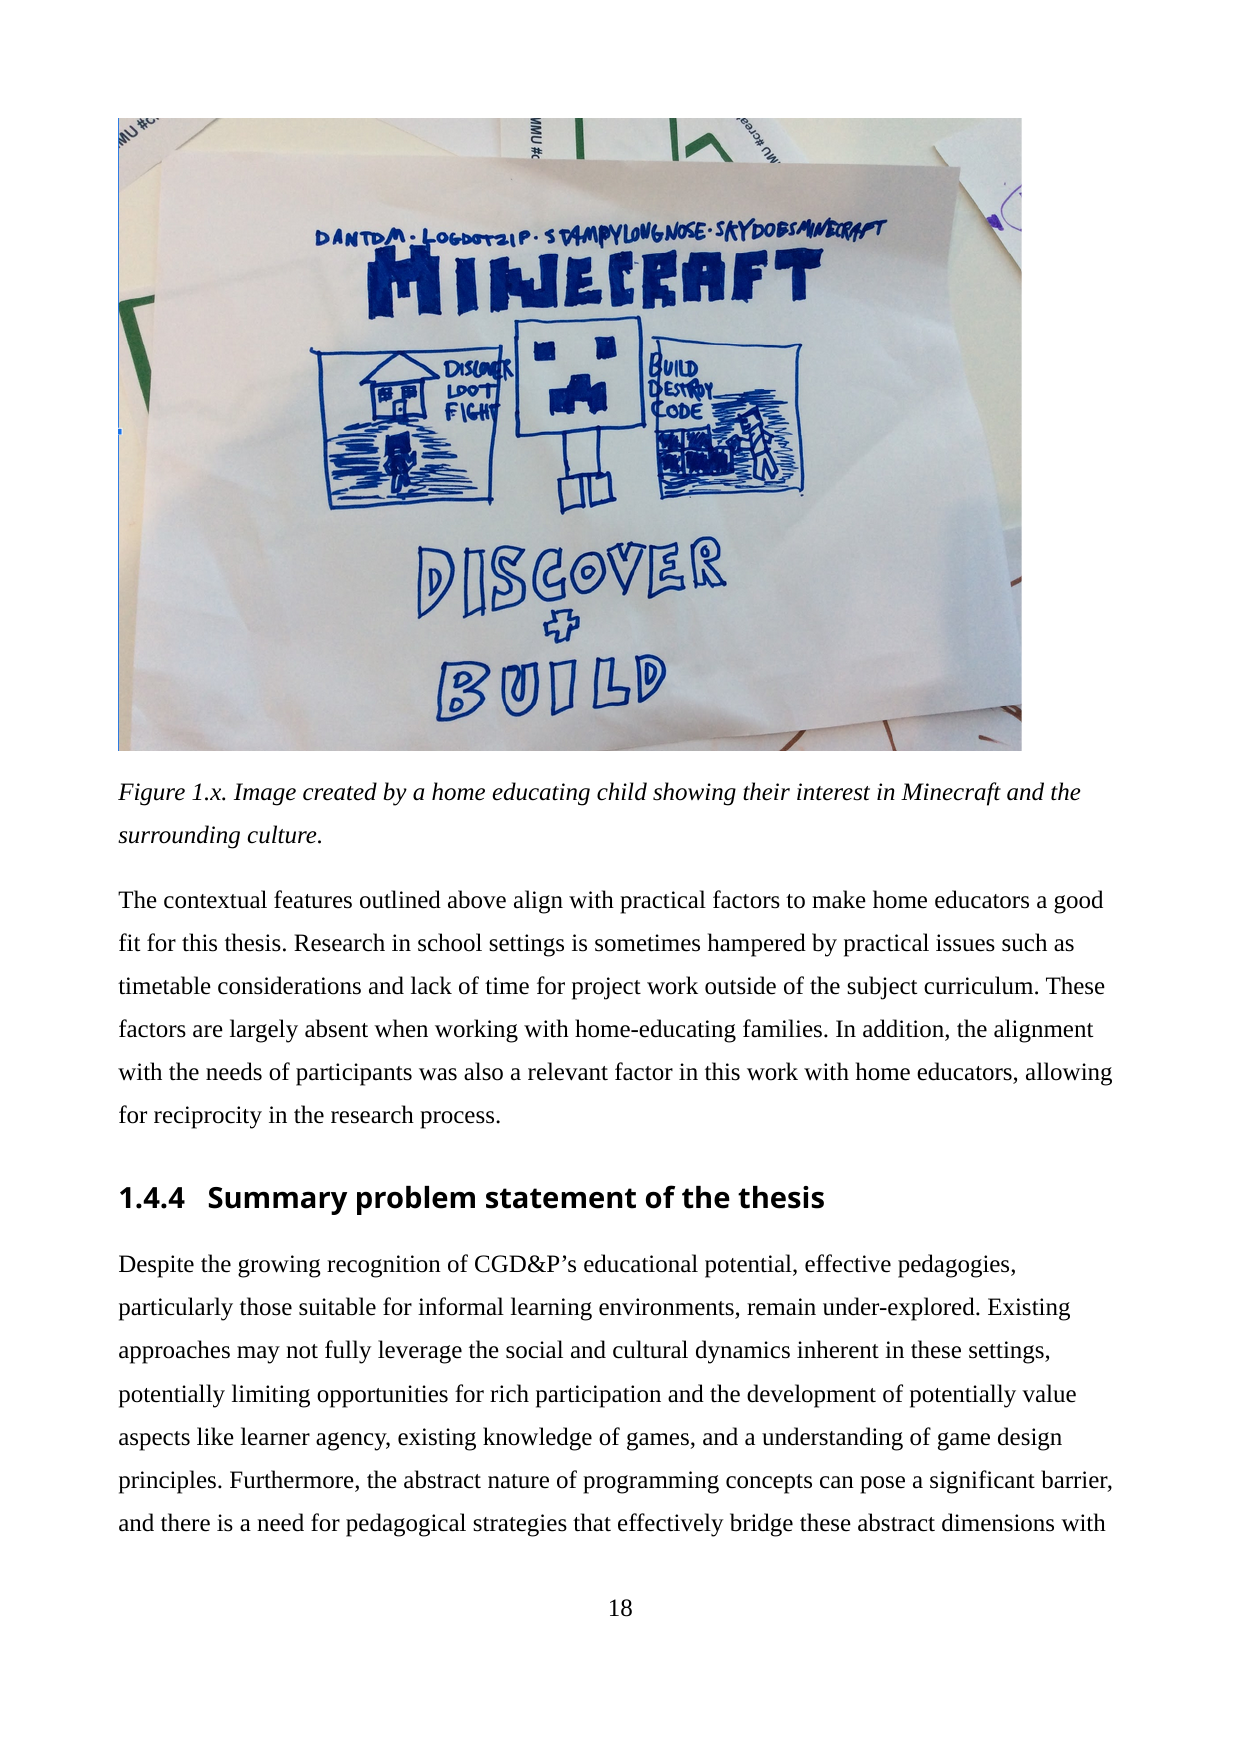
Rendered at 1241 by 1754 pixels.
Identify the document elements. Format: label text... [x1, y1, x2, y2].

text Figure 1.x. Image created by a home educating child showing their interest in Minecraft and the surrounding culture. [118, 777, 1122, 849]
text The contextual features outlined above align with practical factors to make home educators a good fit for this thesis. Research in school settings is sometimes hampered by practical issues such as timetable considerations and lack of time for project work outside of the subject curriculum. These factors are largely absent when working with home-educating families. In addition, the alignment with the needs of participants was also a relevant factor in this work with home educators, allowing for reciprocity in the research process. [118, 885, 1122, 1129]
text Despite the growing recognition of CGD&P’s educational potential, effective pedagogies, particularly those suitable for informal learning environments, remain under-explored. Existing approaches may not fully leverage the social and cultural dynamics inherent in these settings, potentially limiting opportunities for rich participation and the development of potentially value aspects like learner agency, existing knowledge of games, and a understanding of game design principles. Furthermore, the abstract nature of programming concepts can pose a significant barrier, and there is a need for pedagogical strategies that effectively bridge these abstract dimensions with [118, 1249, 1122, 1537]
subtitle Summary problem statement of the thesis [118, 1177, 1122, 1217]
picture [118, 118, 1022, 751]
